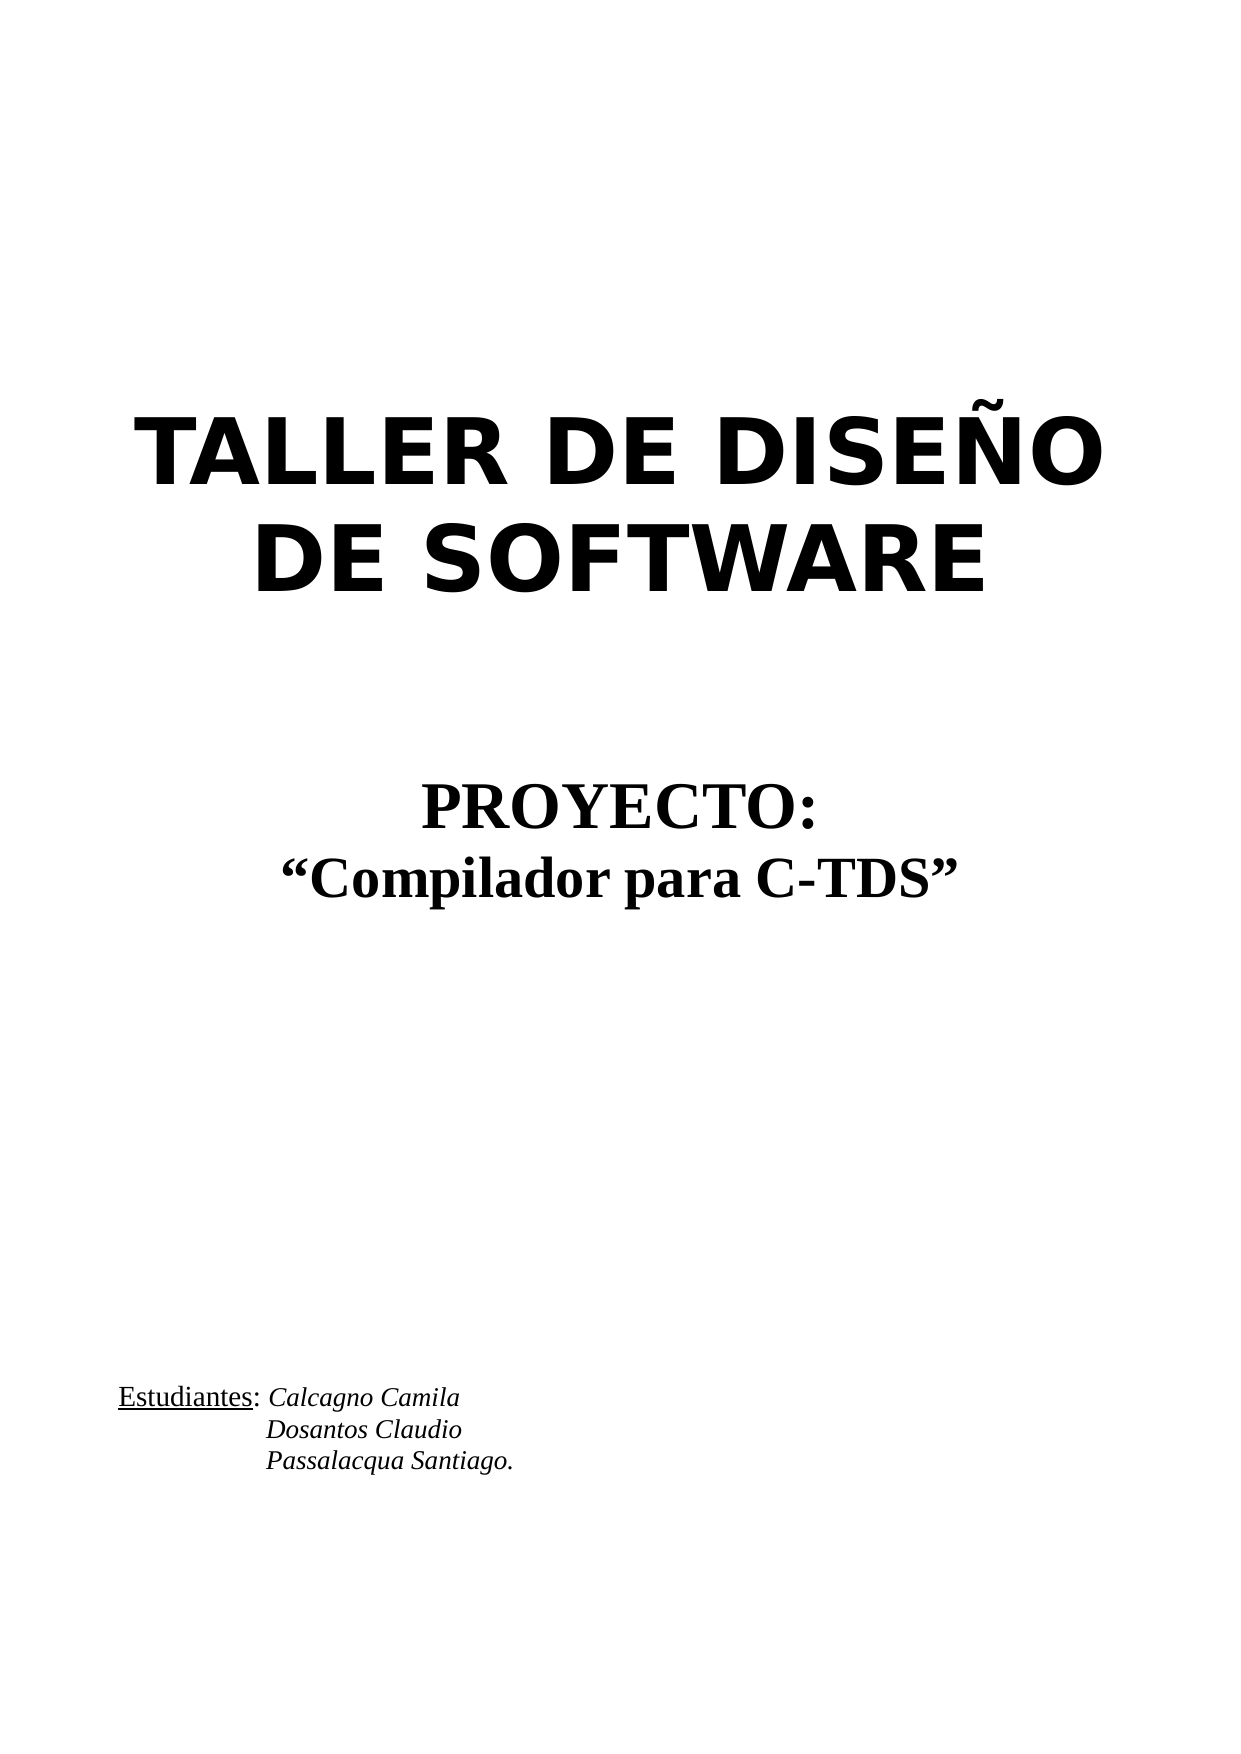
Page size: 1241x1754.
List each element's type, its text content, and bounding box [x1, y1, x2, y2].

text TALLER DE DISEÑO DE SOFTWARE [118, 399, 1122, 613]
text Estudiantes: Calcagno Camila [118, 1379, 1122, 1413]
text Passalacqua Santiago. [118, 1444, 1122, 1475]
text Dosantos Claudio [118, 1413, 1122, 1444]
text PROYECTO: [118, 766, 1122, 843]
text “Compilador para C-TDS” [118, 843, 1122, 910]
